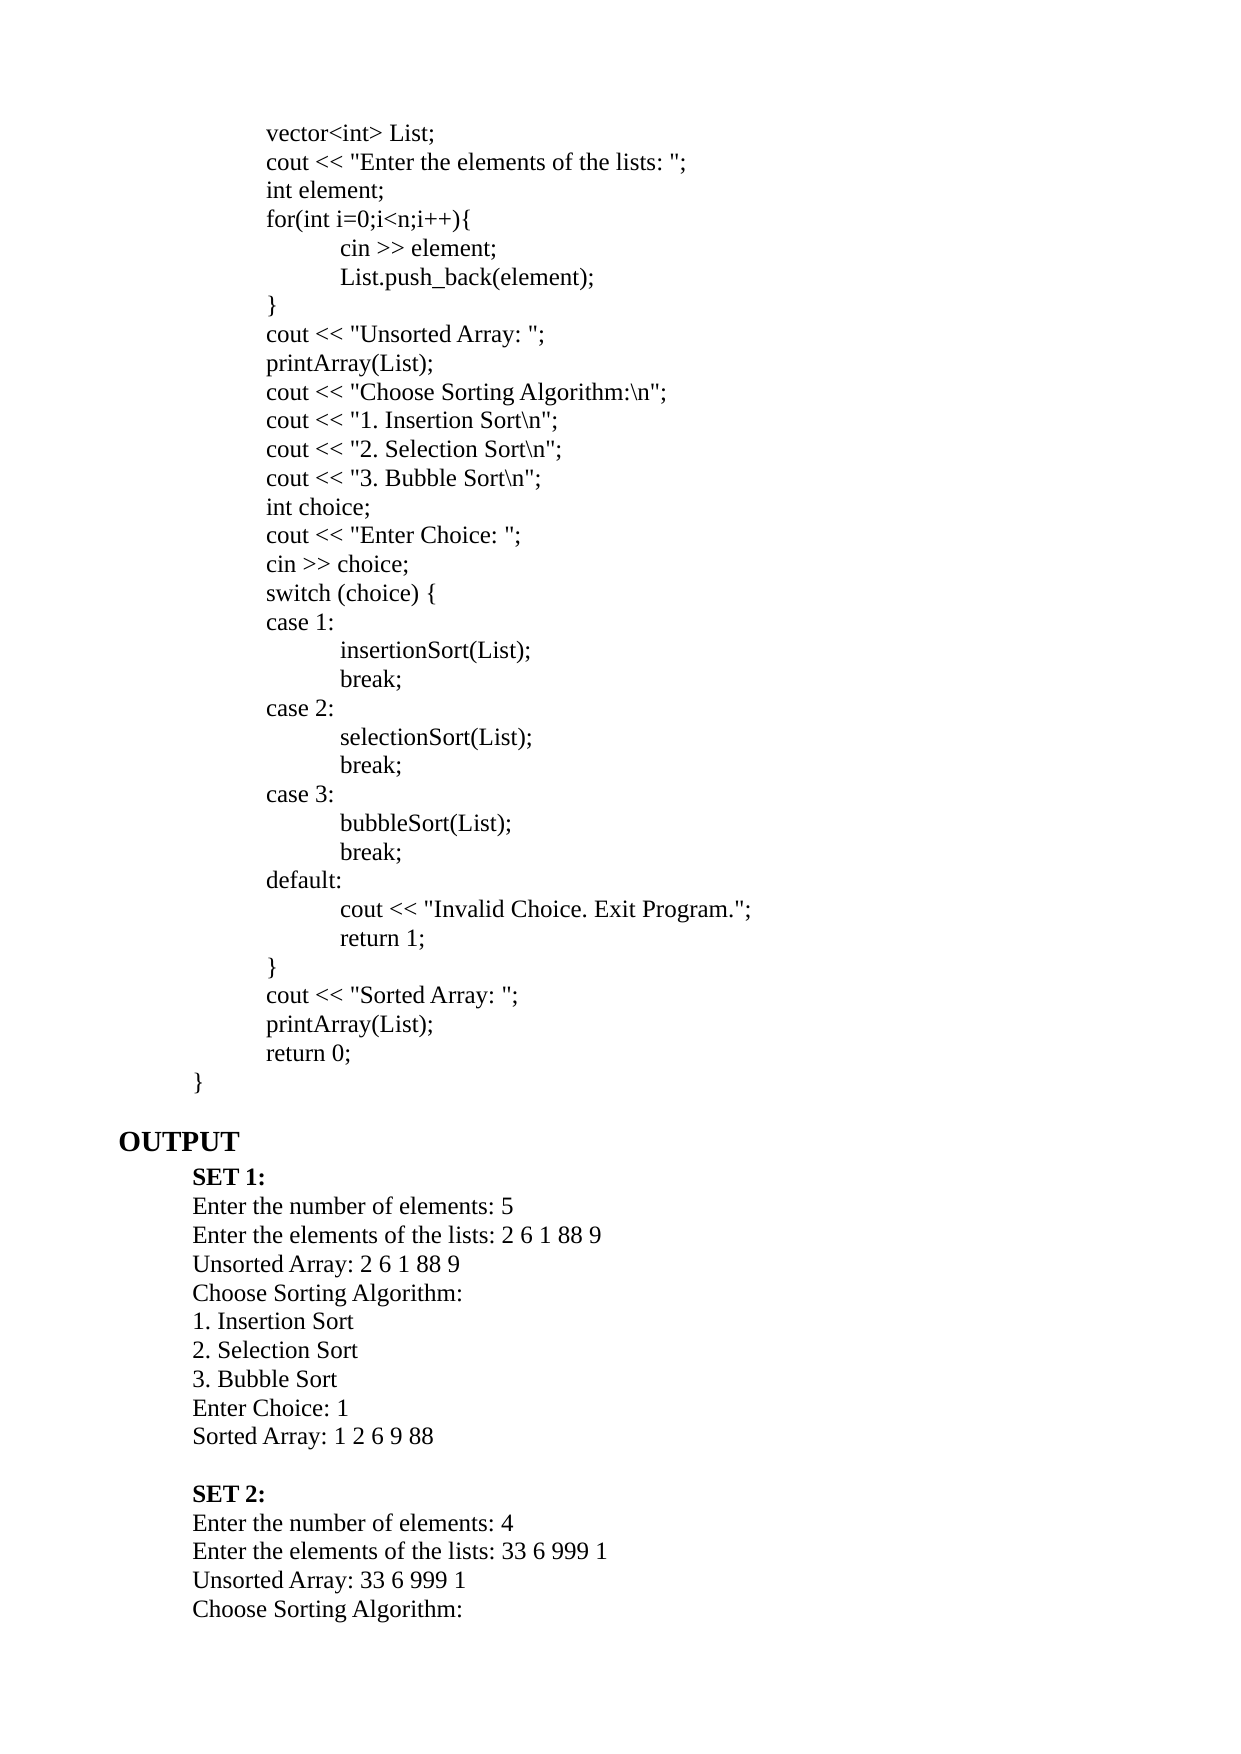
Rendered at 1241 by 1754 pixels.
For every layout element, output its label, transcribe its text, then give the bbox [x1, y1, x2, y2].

text Unsorted Array: 33 6 999 1 [118, 1565, 1122, 1594]
text } [118, 291, 1122, 319]
text default: [118, 866, 1122, 894]
text case 3: [118, 779, 1122, 808]
text insertionSort(List); [118, 636, 1122, 664]
text int choice; [118, 492, 1122, 521]
text 2. Selection Sort [118, 1335, 1122, 1364]
text Enter Choice: 1 [118, 1393, 1122, 1421]
text List.push_back(element); [118, 262, 1122, 291]
text cout << "Sorted Array: "; [118, 981, 1122, 1009]
text 1. Insertion Sort [118, 1306, 1122, 1335]
text } [118, 1067, 1122, 1096]
text cout << "3. Bubble Sort\n"; [118, 463, 1122, 492]
text return 1; [118, 923, 1122, 952]
text cout << "Unsorted Array: "; [118, 319, 1122, 348]
text cout << "2. Selection Sort\n"; [118, 434, 1122, 463]
text int element; [118, 176, 1122, 204]
text Enter the number of elements: 5 [118, 1191, 1122, 1220]
text Enter the elements of the lists: 2 6 1 88 9 [118, 1220, 1122, 1249]
text OUTPUT [118, 1124, 1122, 1158]
text SET 2: [118, 1479, 1122, 1508]
text Choose Sorting Algorithm: [118, 1278, 1122, 1306]
text selectionSort(List); [118, 722, 1122, 751]
text case 1: [118, 607, 1122, 636]
text cout << "Enter the elements of the lists: "; [118, 147, 1122, 176]
text Sorted Array: 1 2 6 9 88 [118, 1421, 1122, 1450]
text cin >> element; [118, 233, 1122, 262]
text cout << "1. Insertion Sort\n"; [118, 406, 1122, 434]
text vector<int> List; [118, 118, 1122, 147]
text cout << "Enter Choice: "; [118, 521, 1122, 549]
text Enter the elements of the lists: 33 6 999 1 [118, 1536, 1122, 1565]
text Choose Sorting Algorithm: [118, 1594, 1122, 1623]
text cout << "Choose Sorting Algorithm:\n"; [118, 377, 1122, 406]
text 3. Bubble Sort [118, 1364, 1122, 1393]
text break; [118, 664, 1122, 693]
text Enter the number of elements: 4 [118, 1508, 1122, 1536]
text } [118, 952, 1122, 981]
text for(int i=0;i<n;i++){ [118, 204, 1122, 233]
text case 2: [118, 693, 1122, 722]
text switch (choice) { [118, 578, 1122, 607]
text SET 1: [118, 1158, 1122, 1191]
text printArray(List); [118, 1009, 1122, 1038]
text bubbleSort(List); [118, 808, 1122, 837]
text printArray(List); [118, 348, 1122, 377]
text break; [118, 751, 1122, 779]
text break; [118, 837, 1122, 866]
text Unsorted Array: 2 6 1 88 9 [118, 1249, 1122, 1278]
text return 0; [118, 1038, 1122, 1067]
text cout << "Invalid Choice. Exit Program."; [118, 894, 1122, 923]
text cin >> choice; [118, 549, 1122, 578]
